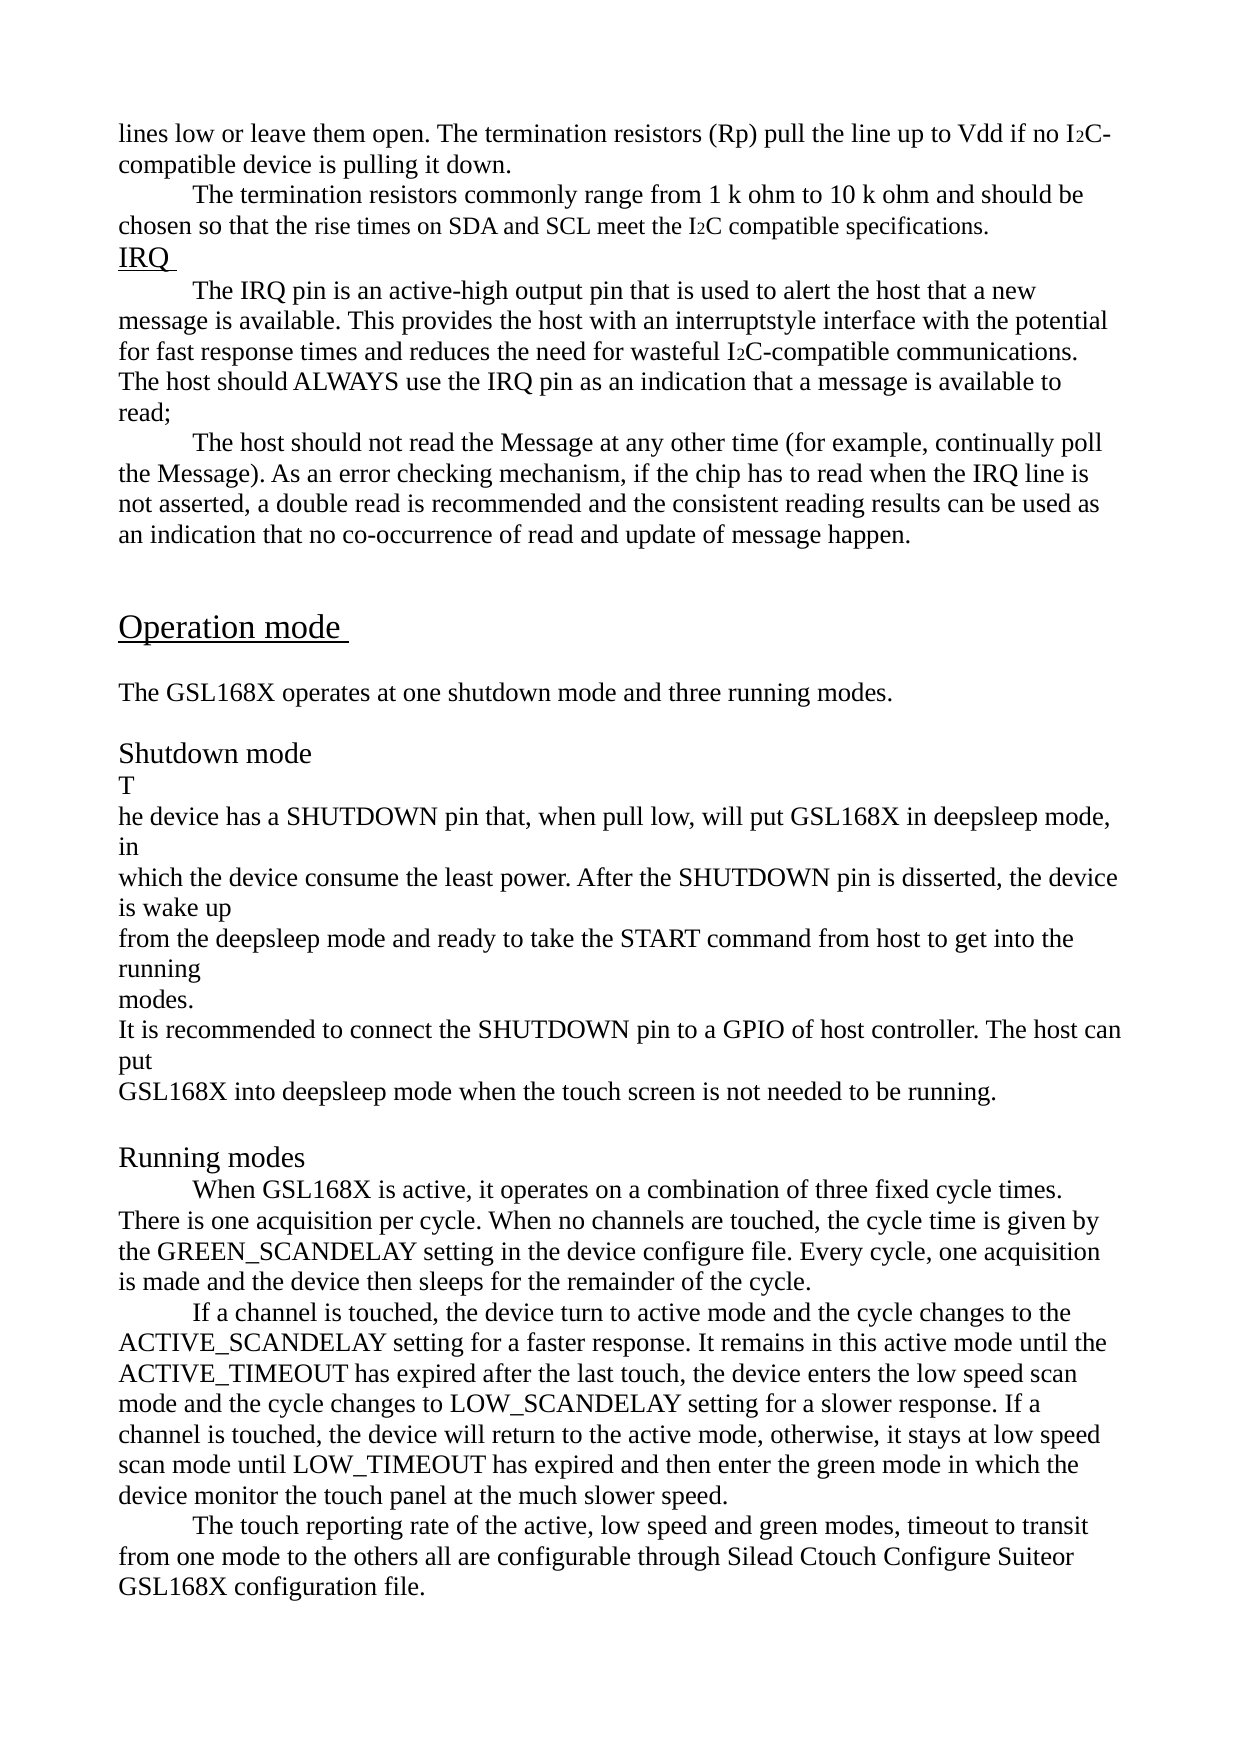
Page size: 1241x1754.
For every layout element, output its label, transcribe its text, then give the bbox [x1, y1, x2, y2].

text The host should ALWAYS use the IRQ pin as an indication that a message is available to read; [118, 366, 1122, 427]
text It is recommended to connect the SHUTDOWN pin to a GPIO of host controller. The host can put [118, 1014, 1122, 1075]
text Running modes [118, 1140, 1122, 1174]
text lines low or leave them open. The termination resistors (Rp) pull the line up to Vdd if no I2C-compatible device is pulling it down. [118, 118, 1122, 179]
text The GSL168X operates at one shutdown mode and three running modes. [118, 677, 1122, 707]
text modes. [118, 984, 1122, 1014]
text When GSL168X is active, it operates on a combination of three fixed cycle times. There is one acquisition per cycle. When no channels are touched, the cycle time is given by the GREEN_SCANDELAY setting in the device configure file. Every cycle, one acquisition is made and the device then sleeps for the remainder of the cycle. [118, 1174, 1122, 1296]
text Shutdown mode [118, 736, 1122, 770]
text he device has a SHUTDOWN pin that, when pull low, will put GSL168X in deepsleep mode, in [118, 801, 1122, 862]
text GSL168X into deepsleep mode when the touch screen is not needed to be running. [118, 1075, 1122, 1106]
text The host should not read the Message at any other time (for example, continually poll the Message). As an error checking mechanism, if the chip has to read when the IRQ line is not asserted, a double read is recommended and the consistent reading results can be used as an indication that no co-occurrence of read and update of message happen. [118, 427, 1122, 549]
text If a channel is touched, the device turn to active mode and the cycle changes to the [118, 1296, 1122, 1327]
text which the device consume the least power. After the SHUTDOWN pin is disserted, the device is wake up [118, 862, 1122, 923]
text T [118, 770, 1122, 801]
text from the deepsleep mode and ready to take the START command from host to get into the running [118, 923, 1122, 984]
text The termination resistors commonly range from 1 k ohm to 10 k ohm and should be chosen so that the rise times on SDA and SCL meet the I2C compatible specifications. [118, 179, 1122, 240]
text IRQ [118, 240, 1122, 274]
text ACTIVE_TIMEOUT has expired after the last touch, the device enters the low speed scan mode and the cycle changes to LOW_SCANDELAY setting for a slower response. If a channel is touched, the device will return to the active mode, otherwise, it stays at low speed scan mode until LOW_TIMEOUT has expired and then enter the green mode in which the device monitor the touch panel at the much slower speed. [118, 1357, 1122, 1510]
text Operation mode [118, 607, 1122, 646]
text The touch reporting rate of the active, low speed and green modes, timeout to transit from one mode to the others all are configurable through Silead Ctouch Configure Suiteor GSL168X configuration file. [118, 1510, 1122, 1601]
text ACTIVE_SCANDELAY setting for a faster response. It remains in this active mode until the [118, 1327, 1122, 1357]
text The IRQ pin is an active-high output pin that is used to alert the host that a new message is available. This provides the host with an interruptstyle interface with the potential for fast response times and reduces the need for wasteful I2C-compatible communications. [118, 274, 1122, 366]
